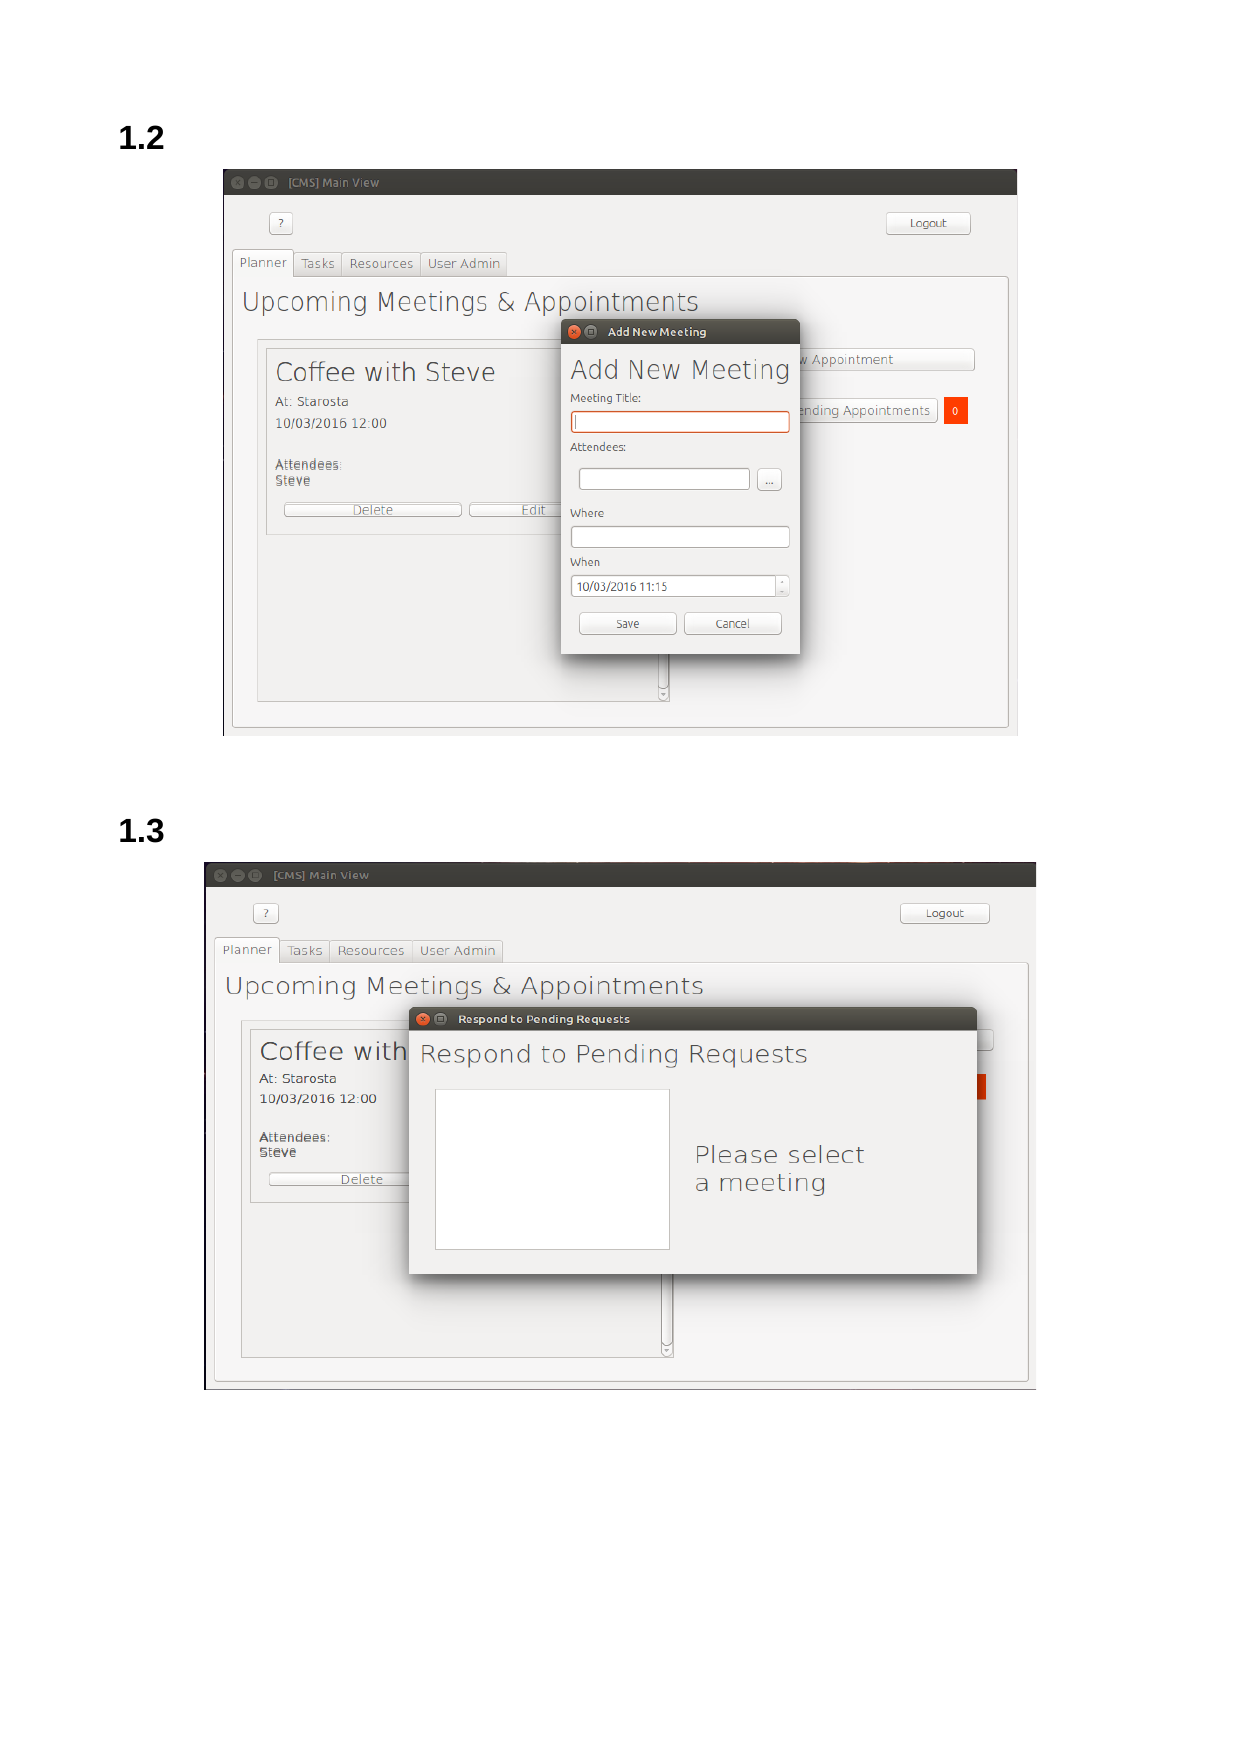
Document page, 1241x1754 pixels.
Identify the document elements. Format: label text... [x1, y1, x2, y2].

subtitle 1.3 [118, 811, 1122, 850]
picture [223, 169, 1018, 736]
picture [204, 862, 1037, 1390]
subtitle 1.2 [118, 118, 1122, 157]
